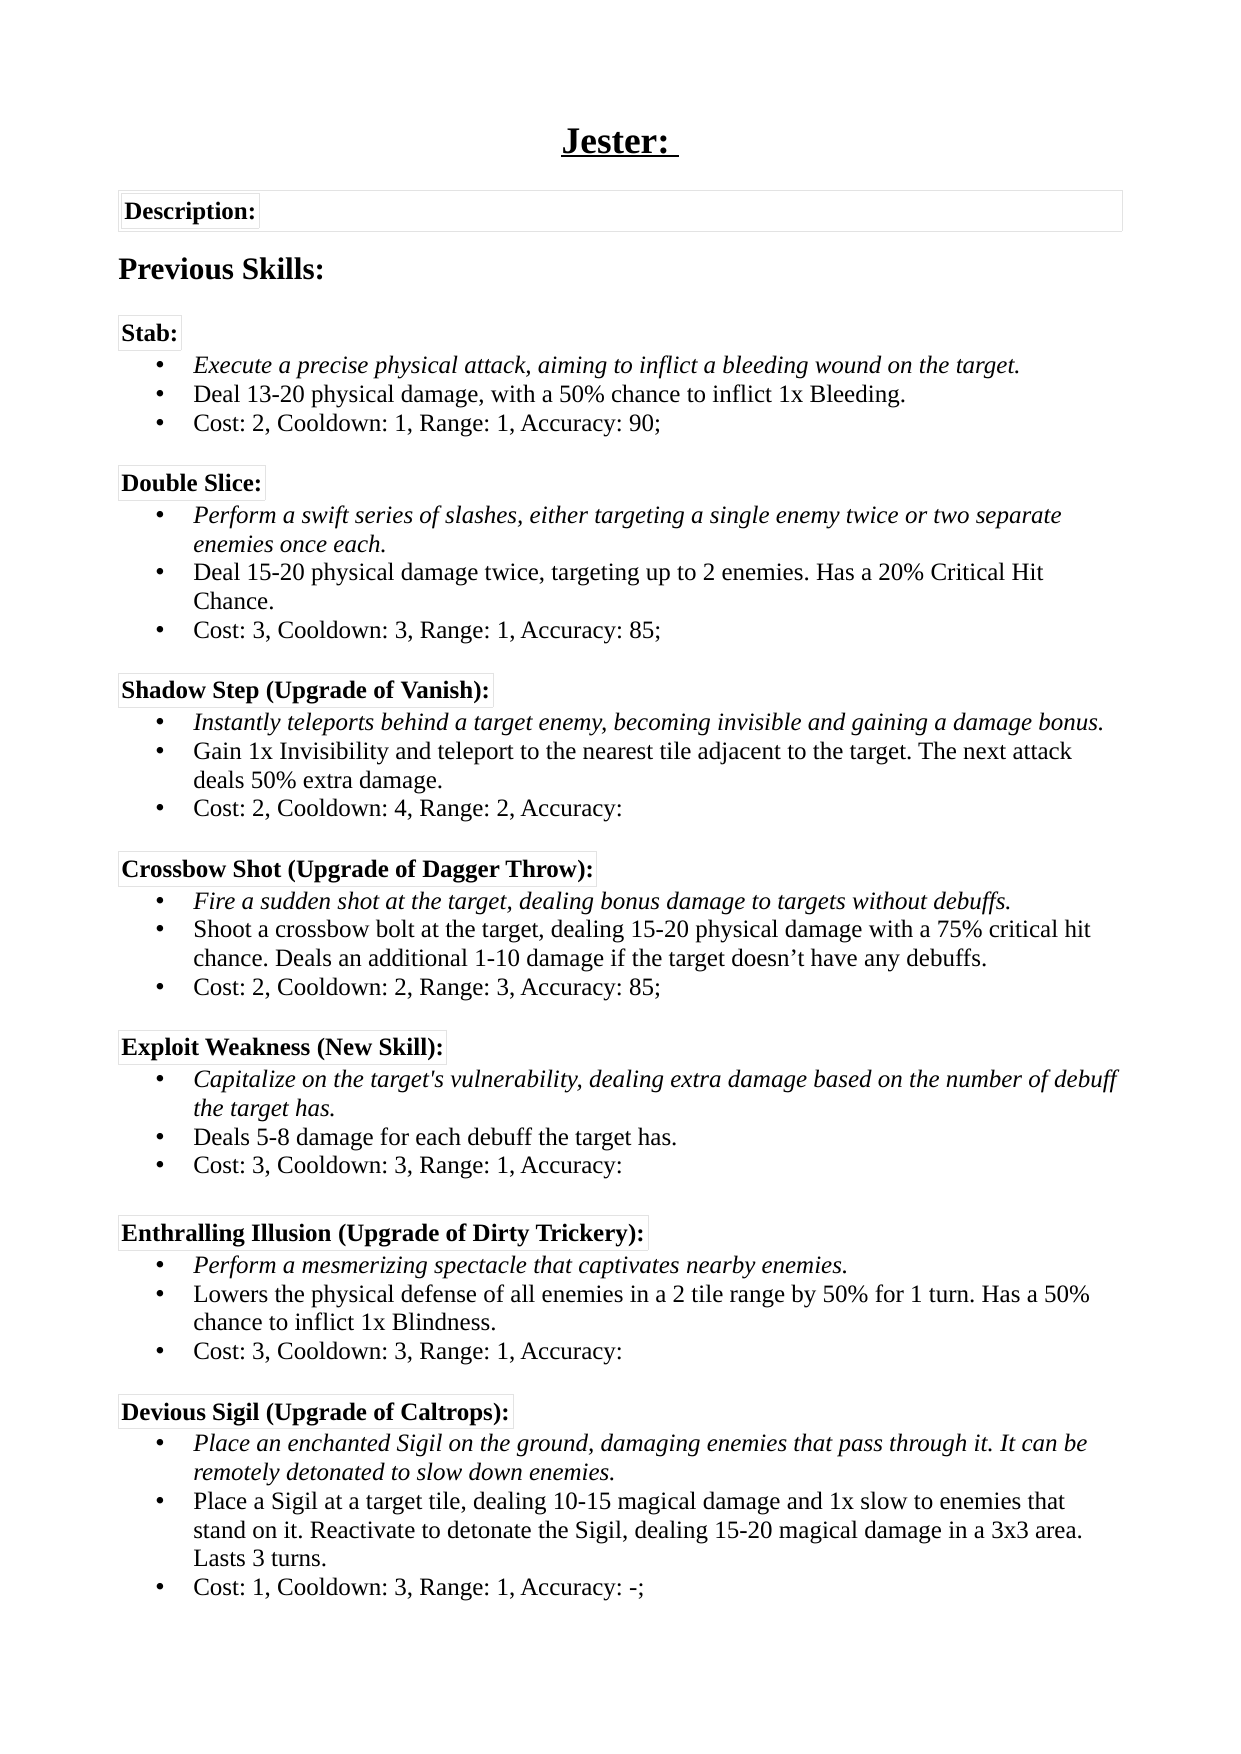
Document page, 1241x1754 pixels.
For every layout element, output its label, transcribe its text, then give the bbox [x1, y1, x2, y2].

list Shoot a crossbow bolt at the target, dealing 15-20 physical damage with a 75% critical hit chance. Deals an additional 1-10 damage if the target doesn’t have any debuffs. [156, 914, 1122, 972]
text Jester: [118, 118, 1122, 161]
text [649, 1215, 1122, 1250]
text Devious Sigil (Upgrade of Caltrops): [119, 1395, 513, 1428]
text [597, 851, 1122, 886]
list Cost: 2, Cooldown: 1, Range: 1, Accuracy: 90; [156, 408, 1122, 436]
list Lowers the physical defense of all enemies in a 2 tile range by 50% for 1 turn. Has a 50% chance to inflict 1x Blindness. [156, 1279, 1122, 1336]
text [494, 672, 1122, 707]
list Cost: 2, Cooldown: 2, Range: 3, Accuracy: 85; [156, 972, 1122, 1001]
text Previous Skills: [118, 251, 1122, 287]
list Deals 5-8 damage for each debuff the target has. [156, 1122, 1122, 1151]
list Cost: 2, Cooldown: 4, Range: 2, Accuracy: [156, 793, 1122, 822]
text Description: [119, 191, 1122, 231]
text Stab: [119, 316, 181, 350]
list Instantly teleports behind a target enemy, becoming invisible and gaining a damage bonus. [156, 707, 1122, 736]
list Perform a swift series of slashes, either targeting a single enemy twice or two separate enemies once each. [156, 500, 1122, 557]
list Perform a mesmerizing spectacle that captivates nearby enemies. [156, 1250, 1122, 1279]
text [514, 1394, 1122, 1428]
list Fire a sudden shot at the target, dealing bonus damage to targets without debuffs. [156, 886, 1122, 914]
list Cost: 3, Cooldown: 3, Range: 1, Accuracy: 85; [156, 615, 1122, 644]
list Capitalize on the target's vulnerability, dealing extra damage based on the number of debuff the target has. [156, 1064, 1122, 1122]
list Deal 13-20 physical damage, with a 50% chance to inflict 1x Bleeding. [156, 379, 1122, 408]
list Place a Sigil at a target tile, dealing 10-15 magical damage and 1x slow to enemies that stand on it. Reactivate to detonate the Sigil, dealing 15-20 magical damage in a 3x3 area. Lasts 3 turns. [156, 1486, 1122, 1572]
list Cost: 1, Cooldown: 3, Range: 1, Accuracy: -; [156, 1572, 1122, 1601]
text [266, 465, 1122, 500]
list Cost: 3, Cooldown: 3, Range: 1, Accuracy: [156, 1151, 1122, 1179]
list Gain 1x Invisibility and teleport to the nearest tile adjacent to the target. The next attack deals 50% extra damage. [156, 736, 1122, 793]
list Deal 15-20 physical damage twice, targeting up to 2 enemies. Has a 20% Critical Hit Chance. [156, 557, 1122, 615]
text Enthralling Illusion (Upgrade of Dirty Trickery): [119, 1216, 648, 1250]
list Execute a precise physical attack, aiming to inflict a bleeding wound on the target. [156, 350, 1122, 379]
text [447, 1029, 1122, 1064]
list Cost: 3, Cooldown: 3, Range: 1, Accuracy: [156, 1336, 1122, 1365]
text [182, 315, 1122, 350]
list Place an enchanted Sigil on the ground, damaging enemies that pass through it. It can be remotely detonated to slow down enemies. [156, 1428, 1122, 1486]
text Shadow Step (Upgrade of Vanish): [119, 674, 493, 707]
text Exploit Weakness (New Skill): [119, 1031, 446, 1064]
text Crossbow Shot (Upgrade of Dagger Throw): [119, 852, 596, 886]
text Double Slice: [119, 466, 265, 500]
